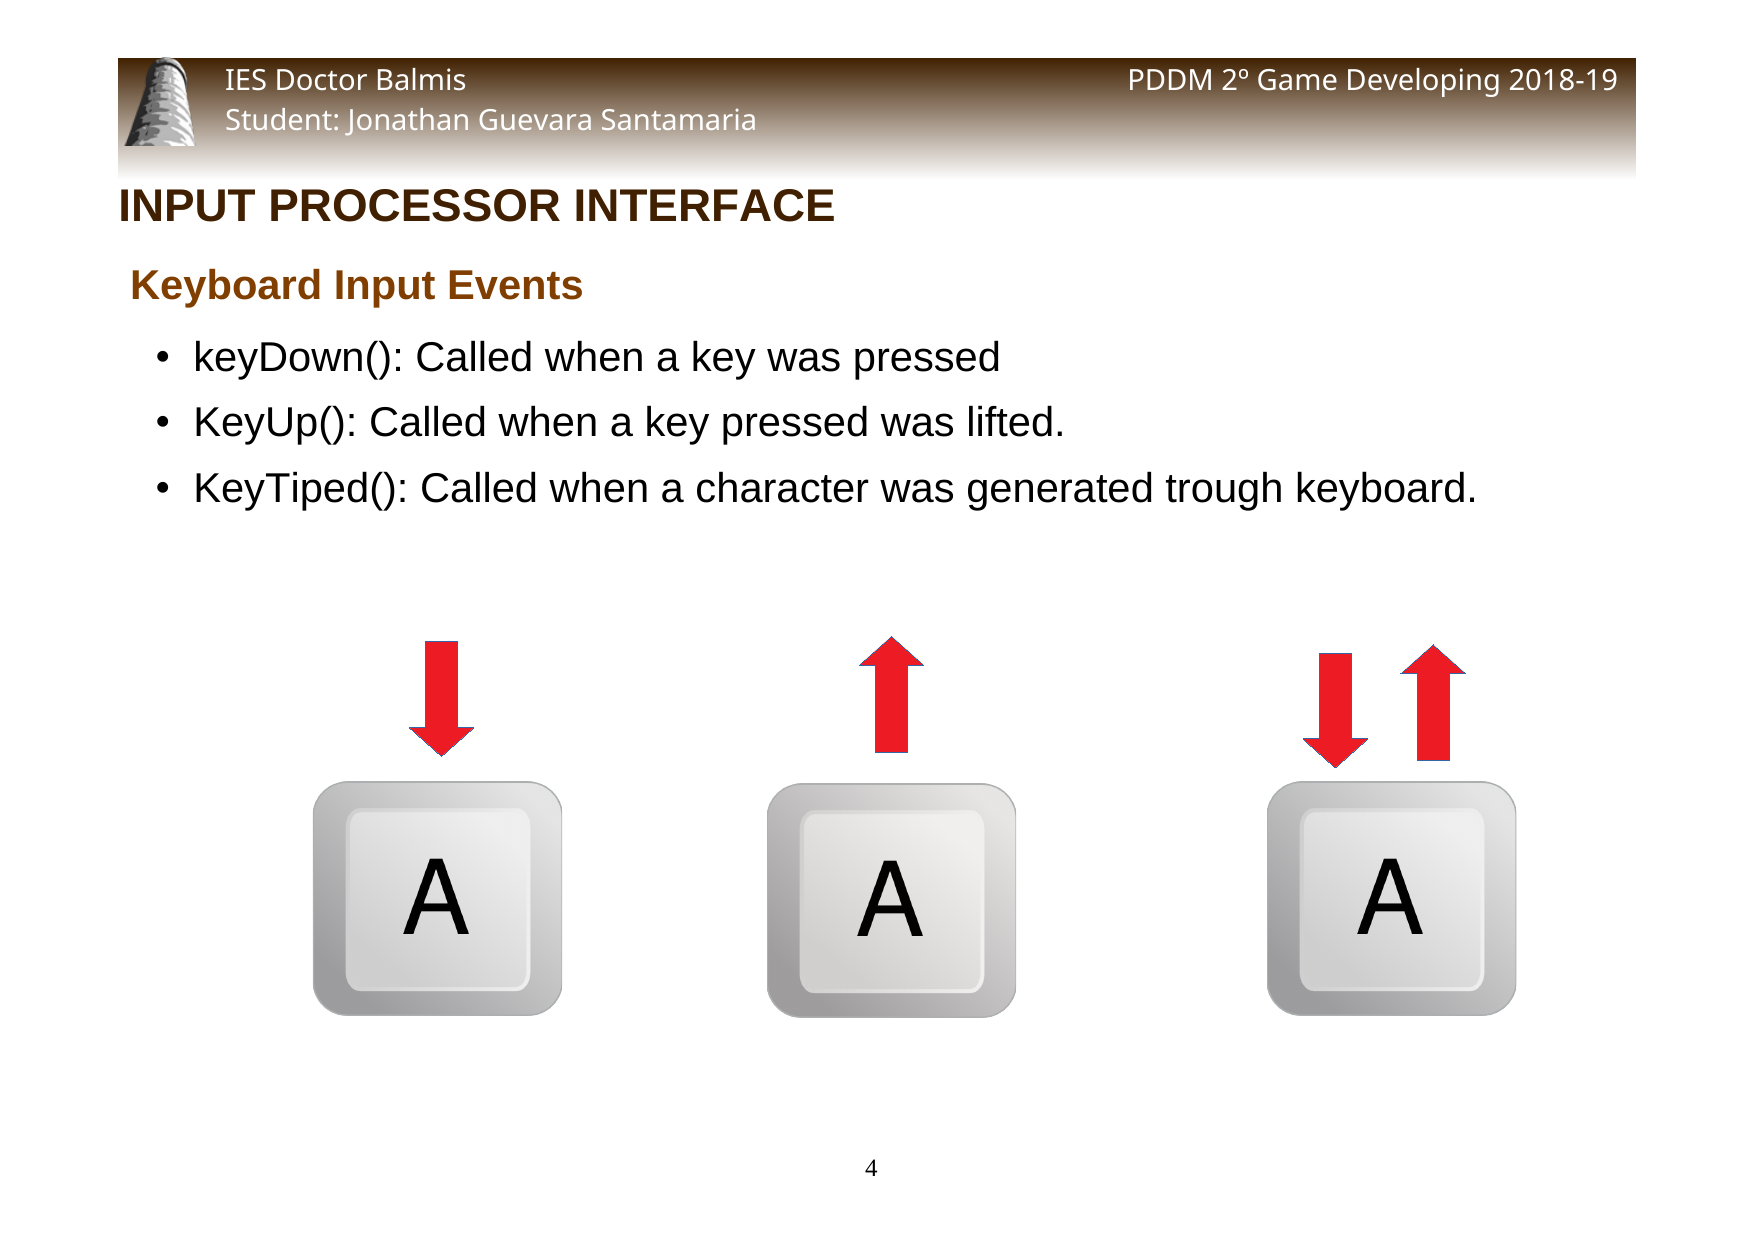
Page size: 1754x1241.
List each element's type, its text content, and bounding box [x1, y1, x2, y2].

list KeyTiped(): Called when a character was generated trough keyboard. [156, 463, 1636, 512]
picture [767, 783, 1017, 1018]
list KeyUp(): Called when a key pressed was lifted. [156, 398, 1636, 446]
list keyDown(): Called when a key was pressed [156, 332, 1636, 380]
picture [312, 781, 563, 1016]
picture [121, 57, 202, 146]
text Keyboard input events [130, 260, 1636, 308]
subtitle input processor INTERFACE [118, 178, 1636, 231]
picture [1267, 781, 1517, 1016]
